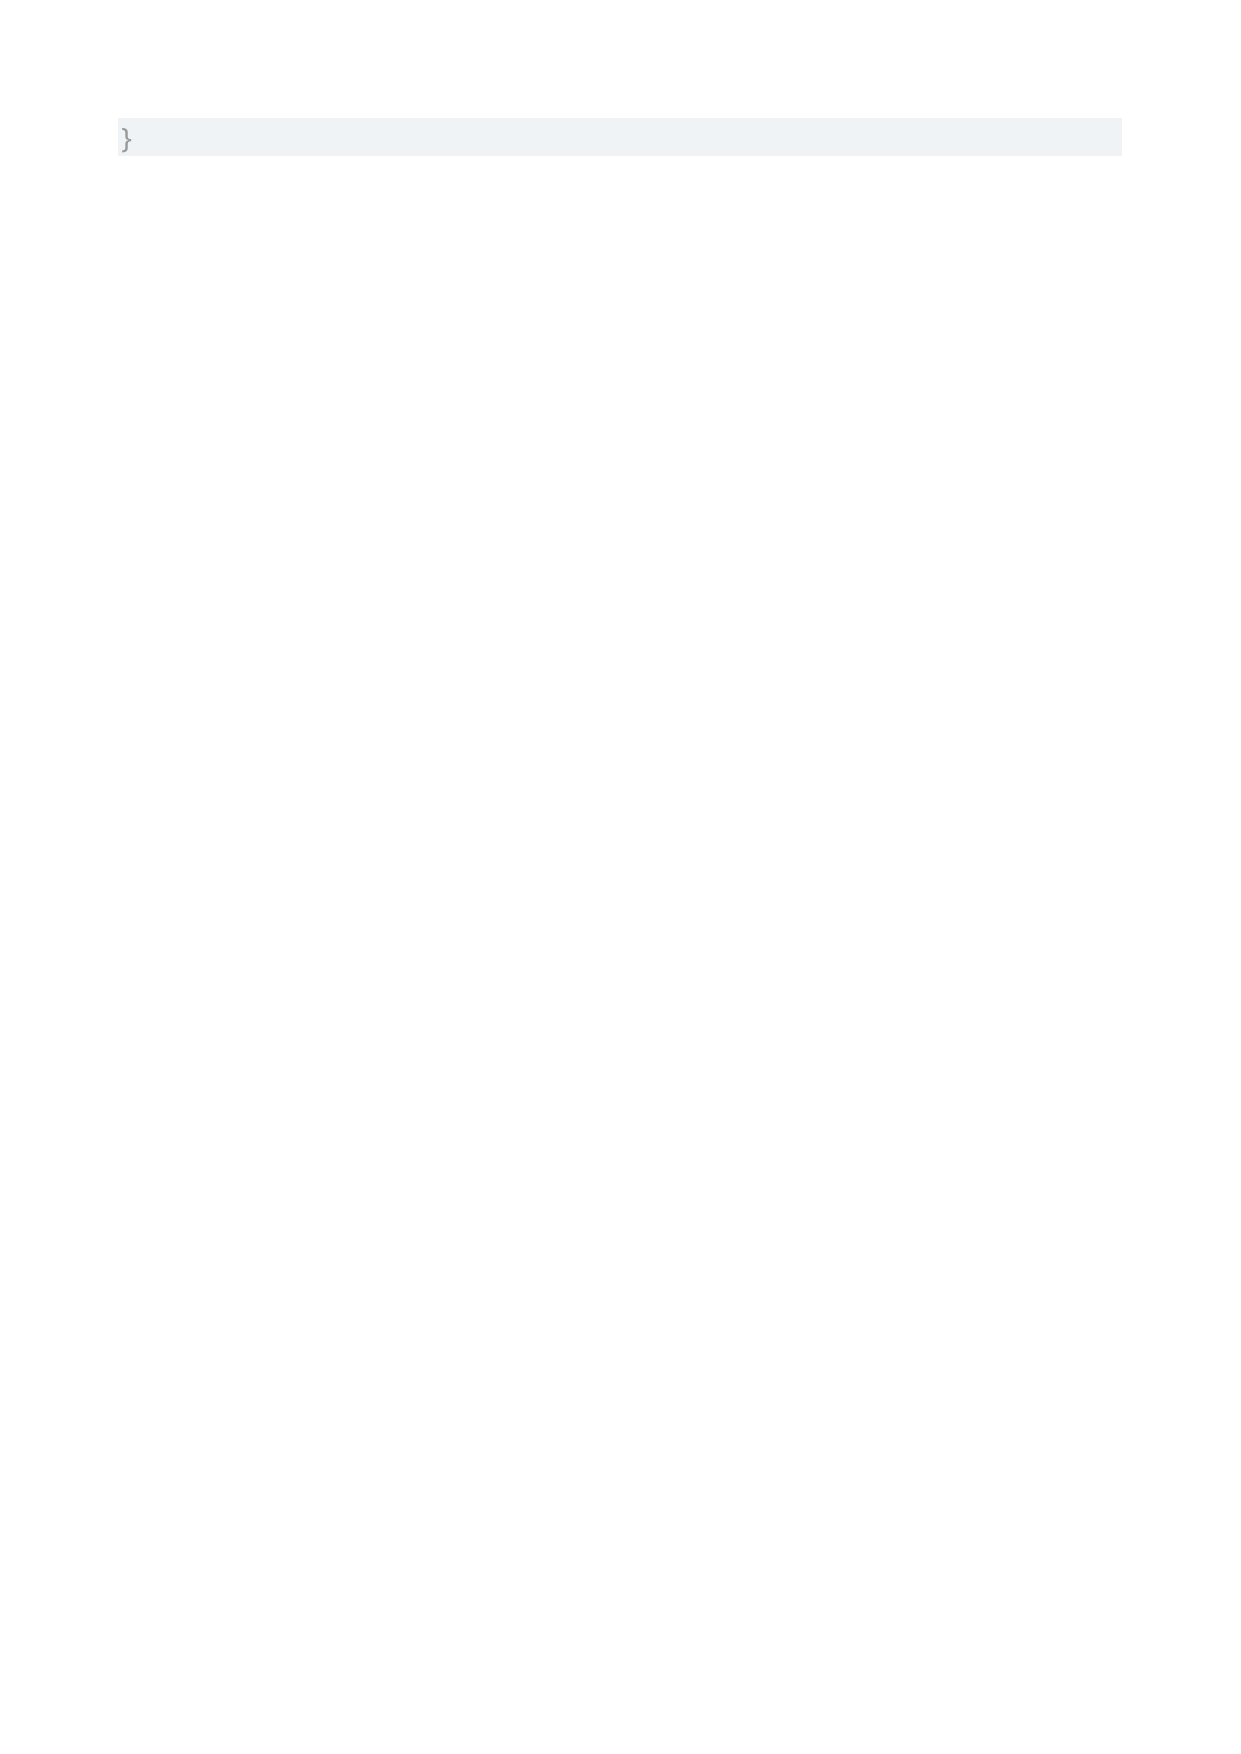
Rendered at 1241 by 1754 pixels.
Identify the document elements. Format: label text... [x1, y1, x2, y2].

text } [118, 118, 1122, 156]
